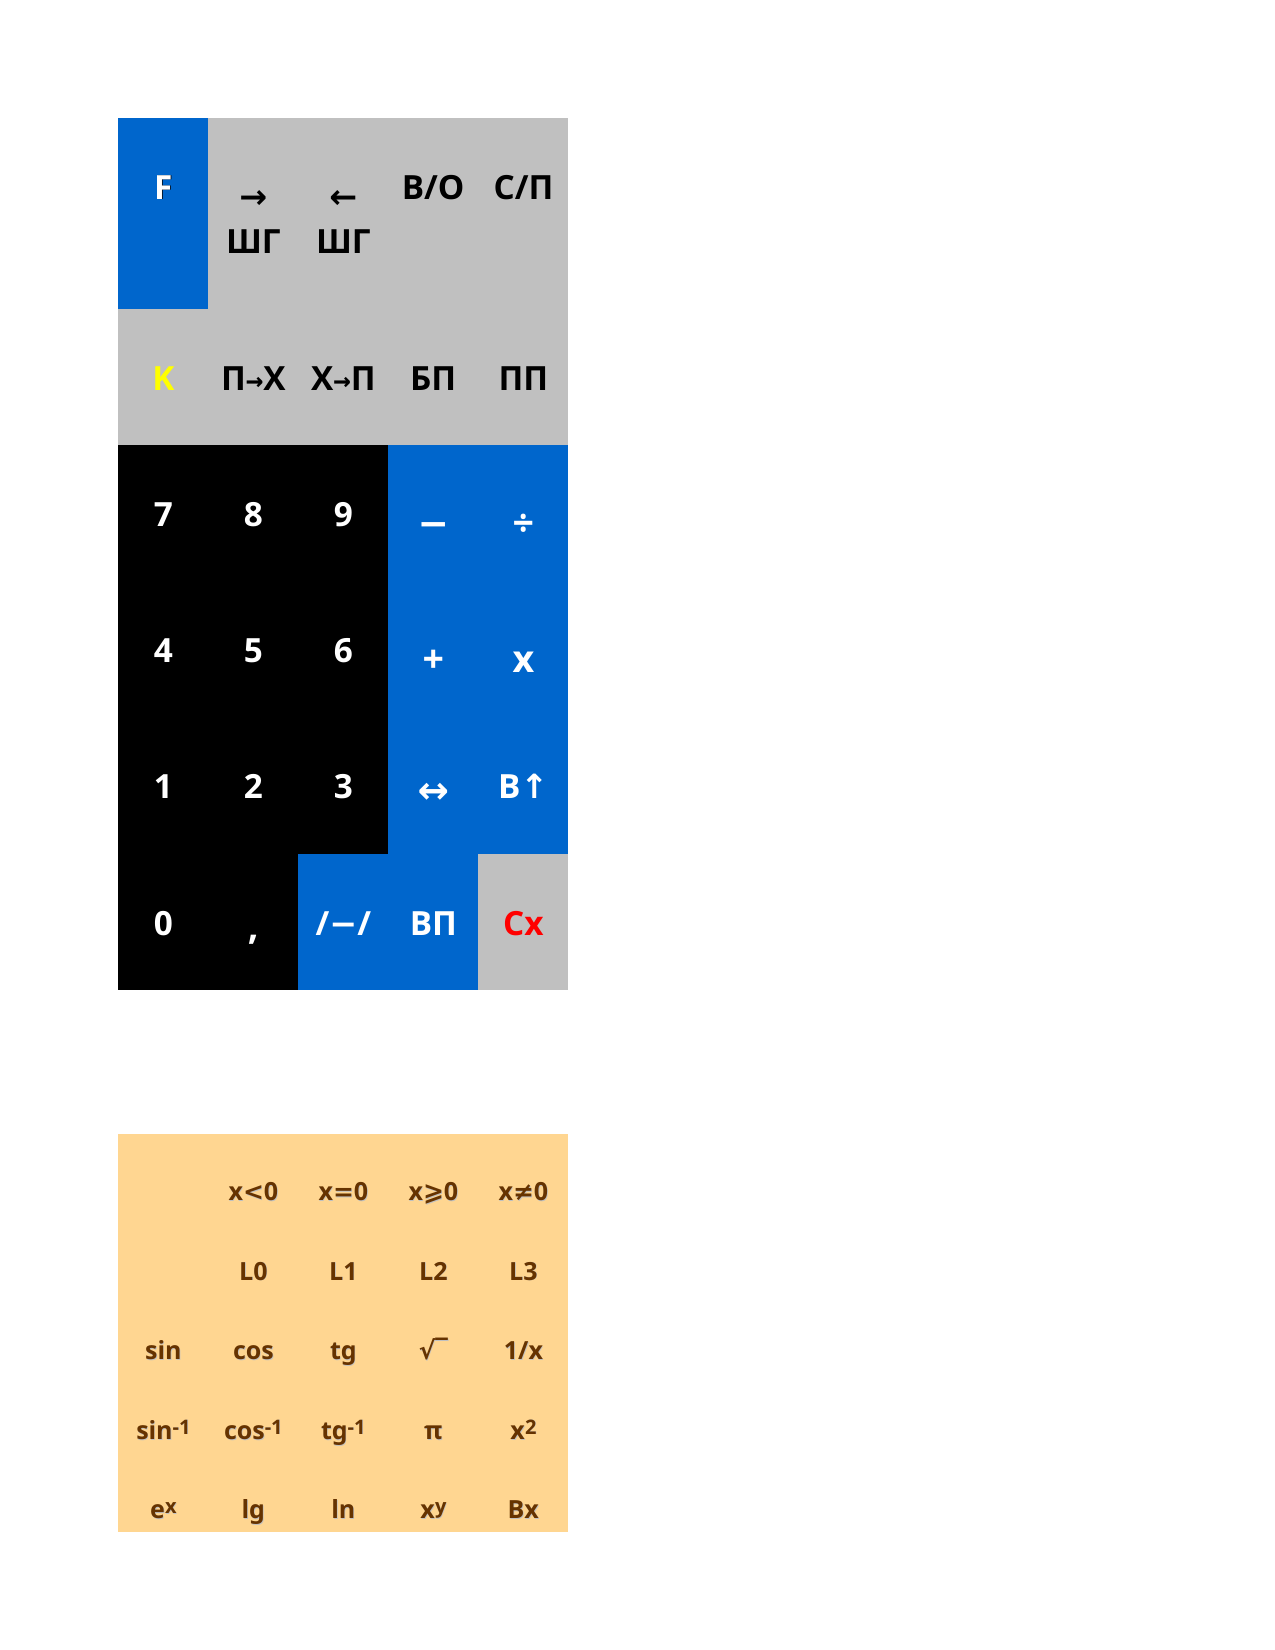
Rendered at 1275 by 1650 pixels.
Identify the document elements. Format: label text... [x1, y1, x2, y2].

table_cell 6 [298, 581, 388, 718]
table_header x≠0 [478, 1134, 568, 1248]
table_cell В↑ [478, 718, 568, 854]
table_header С/П [478, 118, 568, 309]
table_cell П→Х [208, 309, 298, 445]
table_header [118, 1134, 208, 1248]
table_cell tg [298, 1327, 388, 1407]
table_cell L1 [298, 1248, 388, 1327]
table_cell Cx [478, 854, 568, 990]
table_header F [118, 118, 208, 309]
table_cell L0 [208, 1248, 298, 1327]
table_cell Х→П [298, 309, 388, 445]
table_cell ВП [388, 854, 478, 990]
table_cell − [388, 445, 478, 581]
table_cell , [208, 854, 298, 990]
table_cell L3 [478, 1248, 568, 1327]
table_cell 5 [208, 581, 298, 718]
table_header x=0 [298, 1134, 388, 1248]
table_cell 8 [208, 445, 298, 581]
table_cell K [118, 309, 208, 445]
table_cell π [388, 1407, 478, 1486]
table_cell + [388, 581, 478, 718]
table_cell x [478, 581, 568, 718]
table_cell ÷ [478, 445, 568, 581]
table_cell L2 [388, 1248, 478, 1327]
table_header x<0 [208, 1134, 298, 1248]
table_cell ex [118, 1486, 208, 1532]
table_cell ↔ [388, 718, 478, 854]
table_cell 3 [298, 718, 388, 854]
table_cell cos-1 [208, 1407, 298, 1486]
table_cell 1 [118, 718, 208, 854]
table_cell sin-1 [118, 1407, 208, 1486]
table_header x⩾0 [388, 1134, 478, 1248]
table_cell [118, 1248, 208, 1327]
table_cell ln [298, 1486, 388, 1532]
table_cell 7 [118, 445, 208, 581]
table_cell √‾ [388, 1327, 478, 1407]
table_cell lg [208, 1486, 298, 1532]
table_cell 1/x [478, 1327, 568, 1407]
table_cell 9 [298, 445, 388, 581]
table_cell БП [388, 309, 478, 445]
table_header ← ШГ [298, 118, 388, 309]
table_header В/О [388, 118, 478, 309]
table_cell 2 [208, 718, 298, 854]
table_cell /−/ [298, 854, 388, 990]
table_cell 0 [118, 854, 208, 990]
table_cell sin [118, 1327, 208, 1407]
table_cell x2 [478, 1407, 568, 1486]
table_cell xy [388, 1486, 478, 1532]
table_cell Вх [478, 1486, 568, 1532]
table_cell cos [208, 1327, 298, 1407]
table_cell ПП [478, 309, 568, 445]
table_header → ШГ [208, 118, 298, 309]
table_cell tg-1 [298, 1407, 388, 1486]
table_cell 4 [118, 581, 208, 718]
